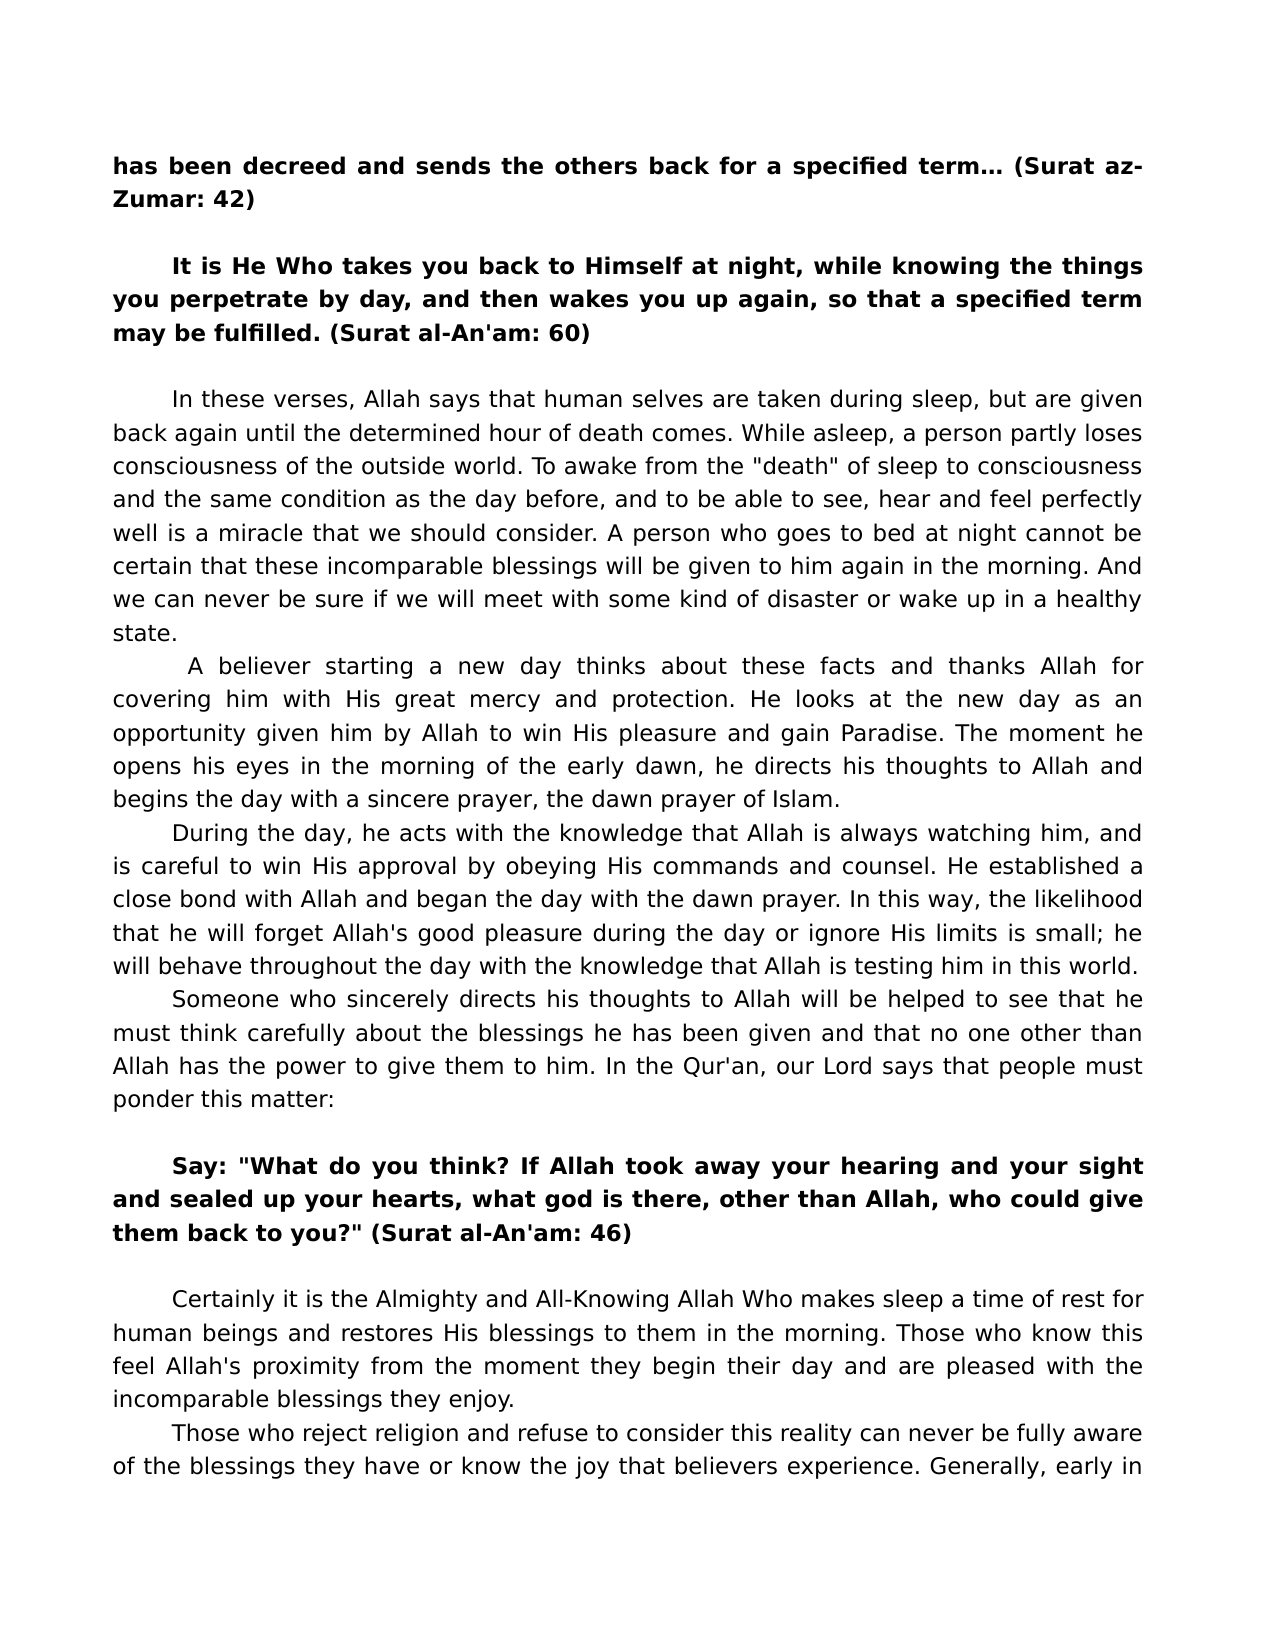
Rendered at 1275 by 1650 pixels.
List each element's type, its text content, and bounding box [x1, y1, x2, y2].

text In these verses, Allah says that human selves are taken during sleep, but are given back again until the determined hour of death comes. While asleep, a person partly loses consciousness of the outside world. To awake from the "death" of sleep to consciousness and the same condition as the day before, and to be able to see, hear and feel perfectly well is a miracle that we should consider. A person who goes to bed at night cannot be certain that these incomparable blessings will be given to him again in the morning. And we can never be sure if we will meet with some kind of disaster or wake up in a healthy state. [112, 381, 1145, 648]
text Those who reject religion and refuse to consider this reality can never be fully aware of the blessings they have or know the joy that believers experience. Generally, early in [112, 1414, 1145, 1481]
text It is He Who takes you back to Himself at night, while knowing the things you perpetrate by day, and then wakes you up again, so that a specified term may be fulfilled. (Surat al-An'am: 60) [112, 248, 1145, 348]
text Certainly it is the Almighty and All-Knowing Allah Who makes sleep a time of rest for human beings and restores His blessings to them in the morning. Those who know this feel Allah's proximity from the moment they begin their day and are pleased with the incomparable blessings they enjoy. [112, 1281, 1145, 1414]
text A believer starting a new day thinks about these facts and thanks Allah for covering him with His great mercy and protection. He looks at the new day as an opportunity given him by Allah to win His pleasure and gain Paradise. The moment he opens his eyes in the morning of the early dawn, he directs his thoughts to Allah and begins the day with a sincere prayer, the dawn prayer of Islam. [112, 648, 1145, 814]
text has been decreed and sends the others back for a specified term… (Surat az-Zumar: 42) [112, 148, 1145, 214]
text During the day, he acts with the knowledge that Allah is always watching him, and is careful to win His approval by obeying His commands and counsel. He established a close bond with Allah and began the day with the dawn prayer. In this way, the likelihood that he will forget Allah's good pleasure during the day or ignore His limits is small; he will behave throughout the day with the knowledge that Allah is testing him in this world. [112, 814, 1145, 981]
text Say: "What do you think? If Allah took away your hearing and your sight and sealed up your hearts, what god is there, other than Allah, who could give them back to you?" (Surat al-An'am: 46) [112, 1148, 1145, 1248]
text Someone who sincerely directs his thoughts to Allah will be helped to see that he must think carefully about the blessings he has been given and that no one other than Allah has the power to give them to him. In the Qur'an, our Lord says that people must ponder this matter: [112, 981, 1145, 1114]
